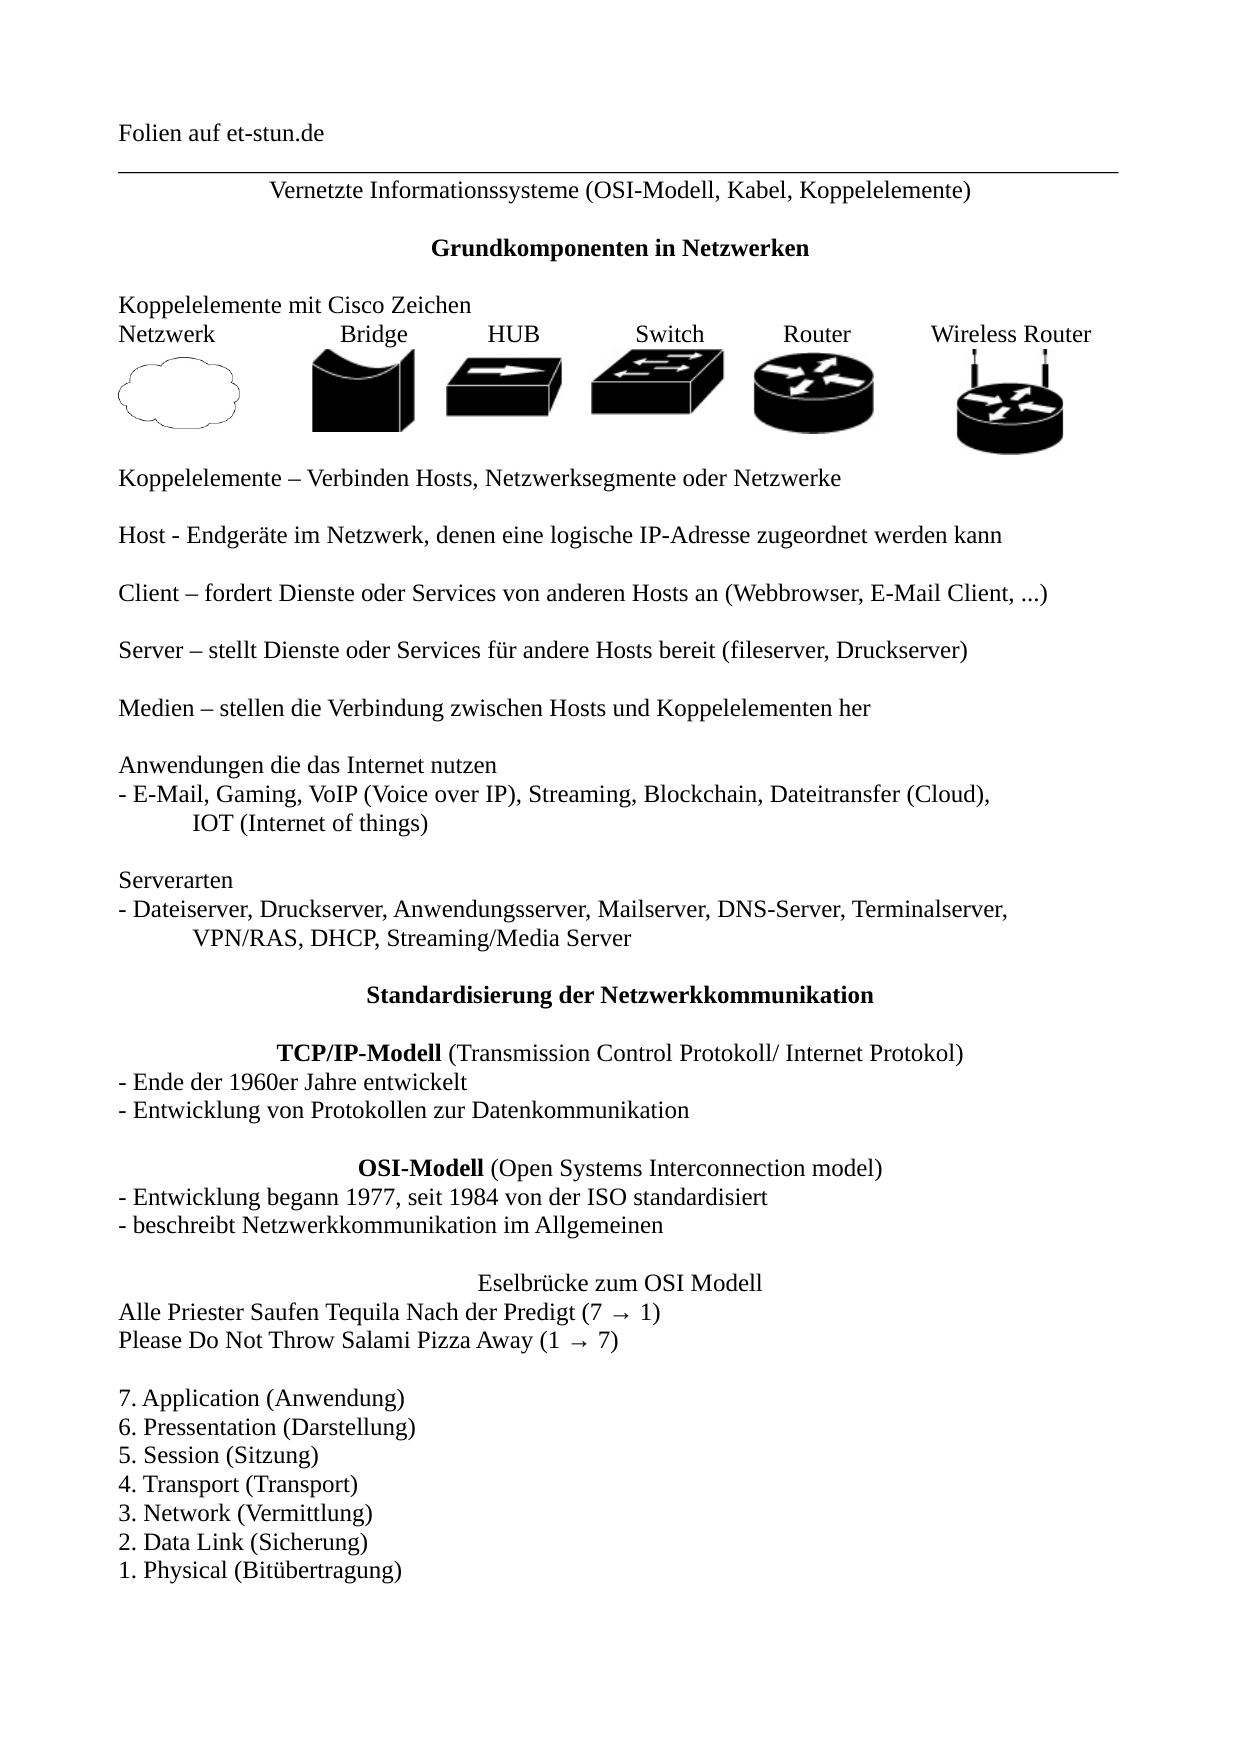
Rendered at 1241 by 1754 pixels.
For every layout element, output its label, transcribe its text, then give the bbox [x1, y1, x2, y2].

text Please Do Not Throw Salami Pizza Away (1 → 7) [118, 1326, 1122, 1354]
picture [956, 349, 1064, 455]
text Client – fordert Dienste oder Services von anderen Hosts an (Webbrowser, E-Mail Client, ...) [118, 578, 1122, 607]
text Vernetzte Informationssysteme (OSI-Modell, Kabel, Koppelelemente) [118, 176, 1122, 204]
text - Entwicklung begann 1977, seit 1984 von der ISO standardisiert [118, 1182, 1122, 1211]
text IOT (Internet of things) [118, 808, 1122, 837]
text Eselbrücke zum OSI Modell [118, 1268, 1122, 1297]
picture [590, 348, 726, 416]
text TCP/IP-Modell (Transmission Control Protokoll/ Internet Protokol) [118, 1038, 1122, 1067]
text ________________________________________________________________________________ [118, 147, 1122, 176]
picture [445, 357, 563, 417]
text Alle Priester Saufen Tequila Nach der Predigt (7 → 1) [118, 1297, 1122, 1326]
text Standardisierung der Netzwerkkommunikation [118, 981, 1122, 1009]
text 4. Transport (Transport) [118, 1469, 1122, 1498]
text Folien auf et-stun.de [118, 118, 1122, 147]
text 3. Network (Vermittlung) [118, 1498, 1122, 1527]
text - Ende der 1960er Jahre entwickelt [118, 1067, 1122, 1096]
text - Dateiserver, Druckserver, Anwendungsserver, Mailserver, DNS-Server, Terminalserver, VPN/RAS, DHCP, Streaming/Media Server [118, 894, 1122, 952]
text Host - Endgeräte im Netzwerk, denen eine logische IP-Adresse zugeordnet werden kann [118, 521, 1122, 549]
picture [753, 352, 874, 434]
picture [118, 357, 240, 429]
text Koppelelemente – Verbinden Hosts, Netzwerksegmente oder Netzwerke [118, 463, 1122, 492]
text 7. Application (Anwendung) [118, 1383, 1122, 1412]
text 6. Pressentation (Darstellung) [118, 1412, 1122, 1441]
text Medien – stellen die Verbindung zwischen Hosts und Koppelelementen her [118, 693, 1122, 722]
text - beschreibt Netzwerkkommunikation im Allgemeinen [118, 1211, 1122, 1239]
text 2. Data Link (Sicherung) [118, 1527, 1122, 1556]
text - Entwicklung von Protokollen zur Datenkommunikation [118, 1096, 1122, 1124]
text Koppelelemente mit Cisco Zeichen [118, 291, 1122, 319]
text 5. Session (Sitzung) [118, 1441, 1122, 1469]
text Anwendungen die das Internet nutzen [118, 751, 1122, 779]
text Grundkomponenten in Netzwerken [118, 233, 1122, 262]
text 1. Physical (Bitübertragung) [118, 1556, 1122, 1584]
text OSI-Modell (Open Systems Interconnection model) [118, 1153, 1122, 1182]
text Serverarten [118, 866, 1122, 894]
text Netzwerk Bridge HUB Switch Router Wireless Router [118, 319, 1122, 348]
text Server – stellt Dienste oder Services für andere Hosts bereit (fileserver, Druckserver) [118, 636, 1122, 664]
text - E-Mail, Gaming, VoIP (Voice over IP), Streaming, Blockchain, Dateitransfer (Cloud), [118, 779, 1122, 808]
picture [312, 349, 415, 432]
